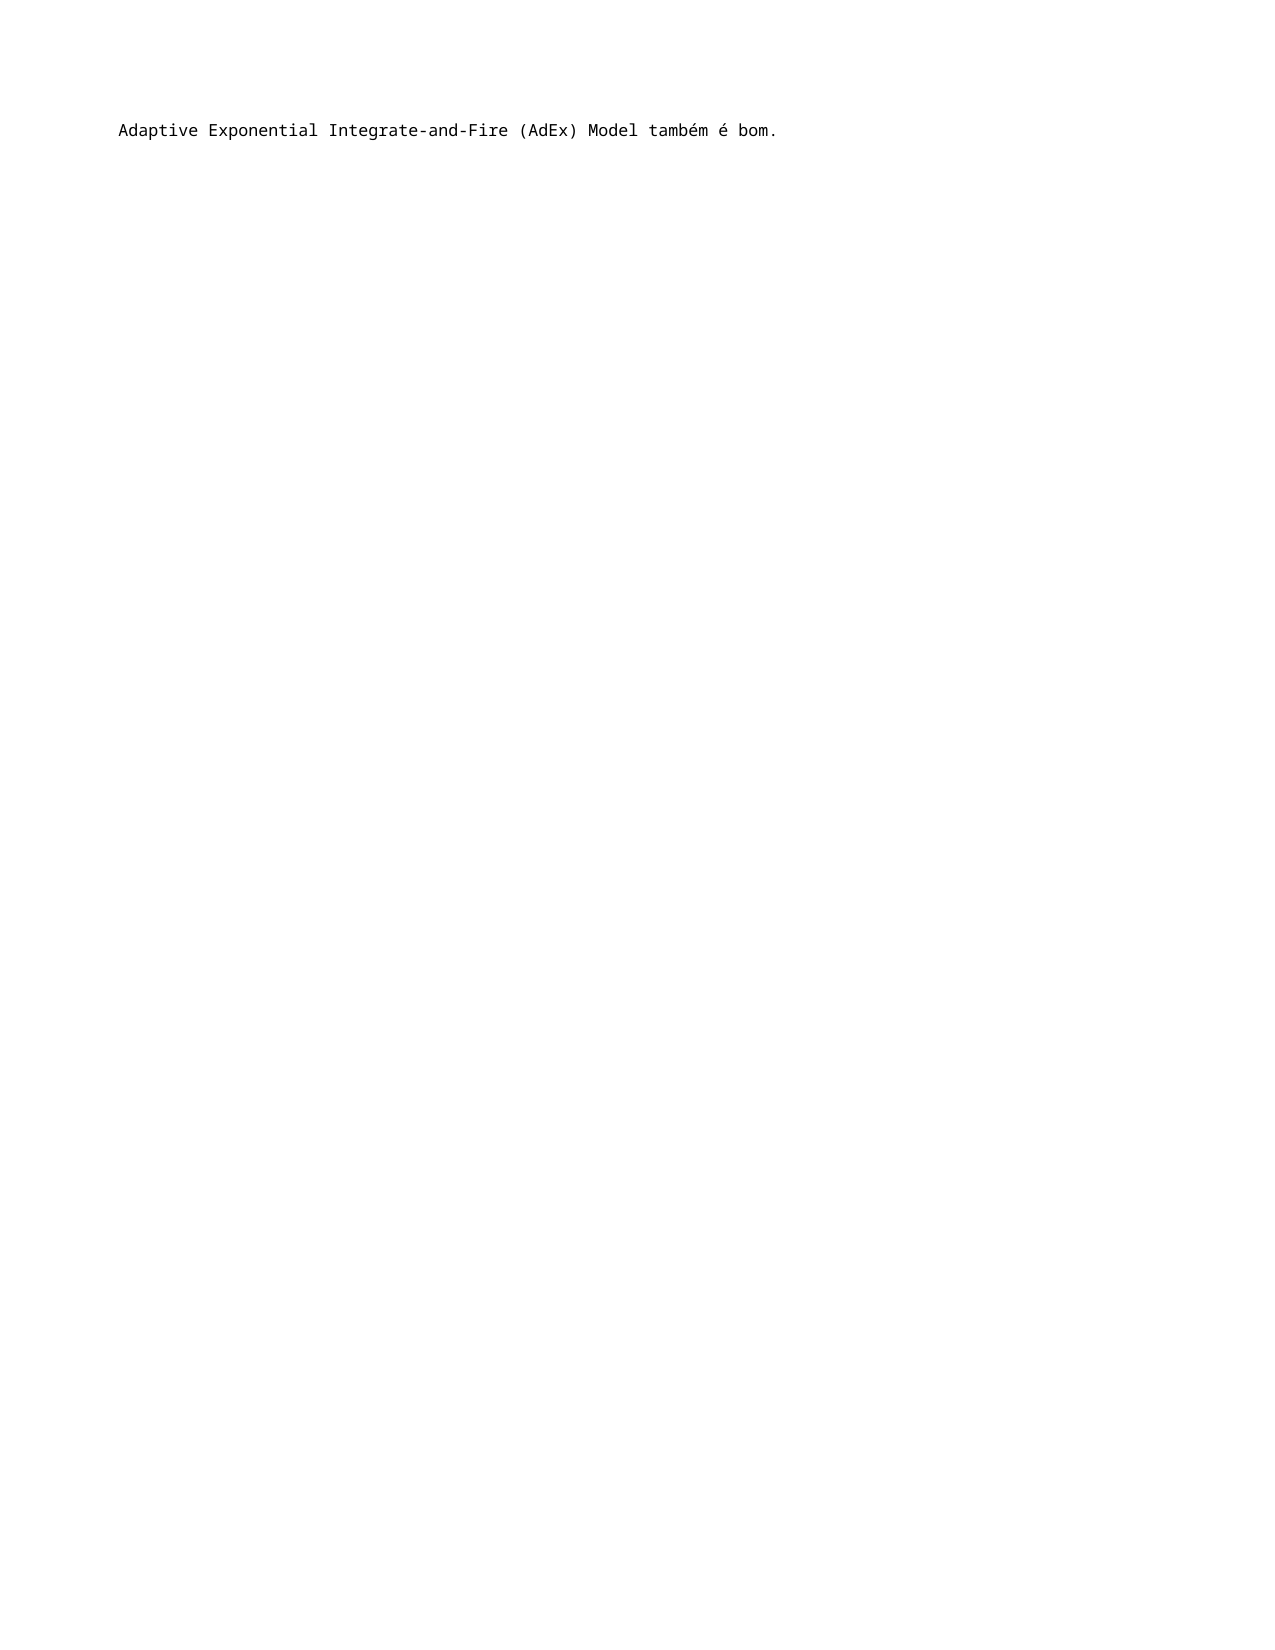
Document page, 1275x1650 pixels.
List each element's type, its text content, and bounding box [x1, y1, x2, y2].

text Adaptive Exponential Integrate-and-Fire (AdEx) Model também é bom. [118, 118, 1157, 141]
